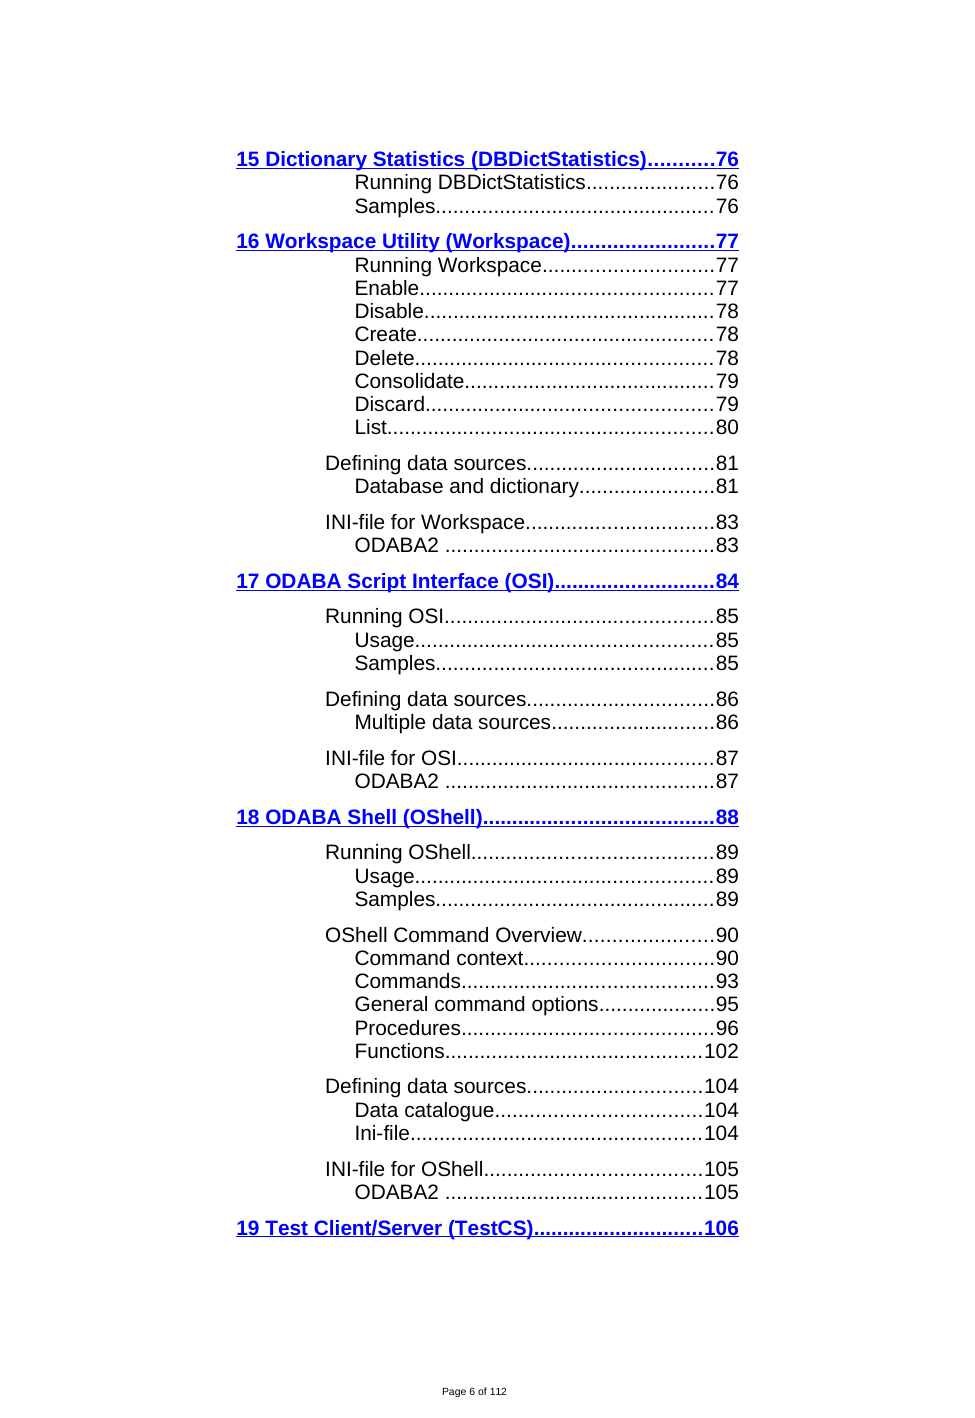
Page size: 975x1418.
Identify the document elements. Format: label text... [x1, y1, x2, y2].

text OShell Command Overview 90 [325, 923, 739, 946]
text Discard 79 [354, 392, 739, 416]
text Samples 89 [354, 887, 739, 911]
text Samples 85 [354, 652, 739, 675]
text ODABA2 87 [354, 769, 739, 793]
text INI-file for Workspace 83 [325, 510, 739, 534]
text 15 Dictionary Statistics (DBDictStatistics) 76 [236, 148, 739, 168]
text Procedures 96 [354, 1016, 739, 1039]
text ODABA2 105 [354, 1180, 739, 1204]
text Create 78 [354, 323, 739, 346]
text INI-file for OSI 87 [325, 746, 739, 769]
text Running Workspace 77 [354, 253, 739, 276]
text Multiple data sources 86 [354, 711, 739, 734]
text Defining data sources 86 [325, 687, 739, 711]
text INI-file for OShell 105 [325, 1157, 739, 1180]
text Usage 89 [354, 864, 739, 887]
text Running DBDictStatistics 76 [354, 171, 739, 194]
text Usage 85 [354, 628, 739, 652]
text List 80 [354, 416, 739, 439]
text Samples 76 [354, 194, 739, 217]
text ODABA2 83 [354, 534, 739, 557]
text General command options 95 [354, 993, 739, 1016]
text 19 Test Client/Server (TestCS) 106 [236, 1216, 739, 1236]
text Commands 93 [354, 969, 739, 993]
text Data catalogue 104 [354, 1098, 739, 1121]
text Database and dictionary 81 [354, 475, 739, 498]
text 16 Workspace Utility (Workspace) 77 [236, 230, 739, 250]
text Disable 78 [354, 299, 739, 323]
text 17 ODABA Script Interface (OSI) 84 [236, 569, 739, 590]
text Running OShell 89 [325, 841, 739, 864]
text Consolidate 79 [354, 369, 739, 392]
text Enable 77 [354, 276, 739, 299]
text Defining data sources 104 [325, 1075, 739, 1098]
text Delete 78 [354, 346, 739, 369]
text Command context 90 [354, 946, 739, 969]
text Defining data sources 81 [325, 451, 739, 475]
text Running OSI 85 [325, 605, 739, 628]
text 18 ODABA Shell (OShell) 88 [236, 805, 739, 826]
text Ini-file 104 [354, 1121, 739, 1145]
text Functions 102 [354, 1039, 739, 1062]
